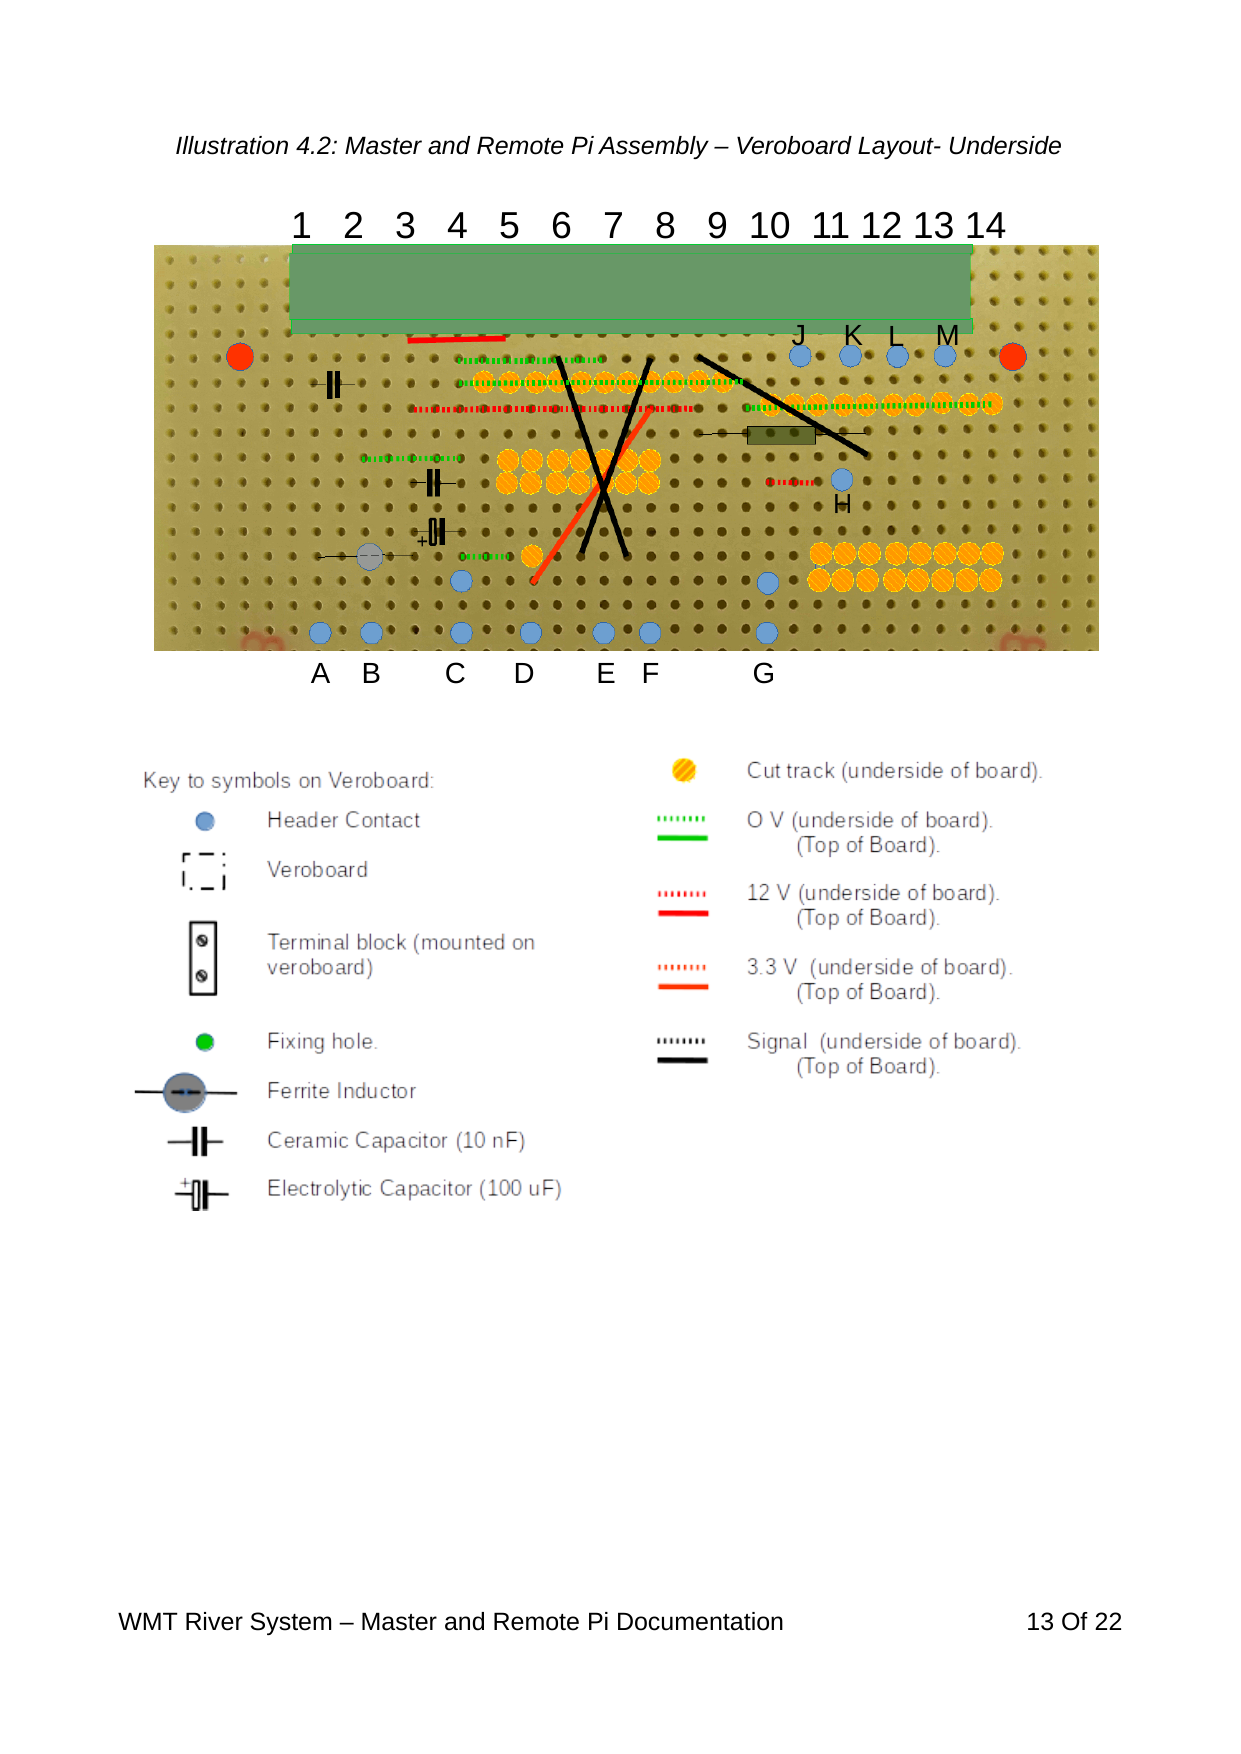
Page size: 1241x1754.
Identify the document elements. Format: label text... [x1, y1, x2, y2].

text Illustration 4.2: Master and Remote Pi Assembly – Veroboard Layout- Underside [118, 131, 1122, 159]
picture [130, 752, 1076, 1211]
picture [154, 242, 1099, 651]
